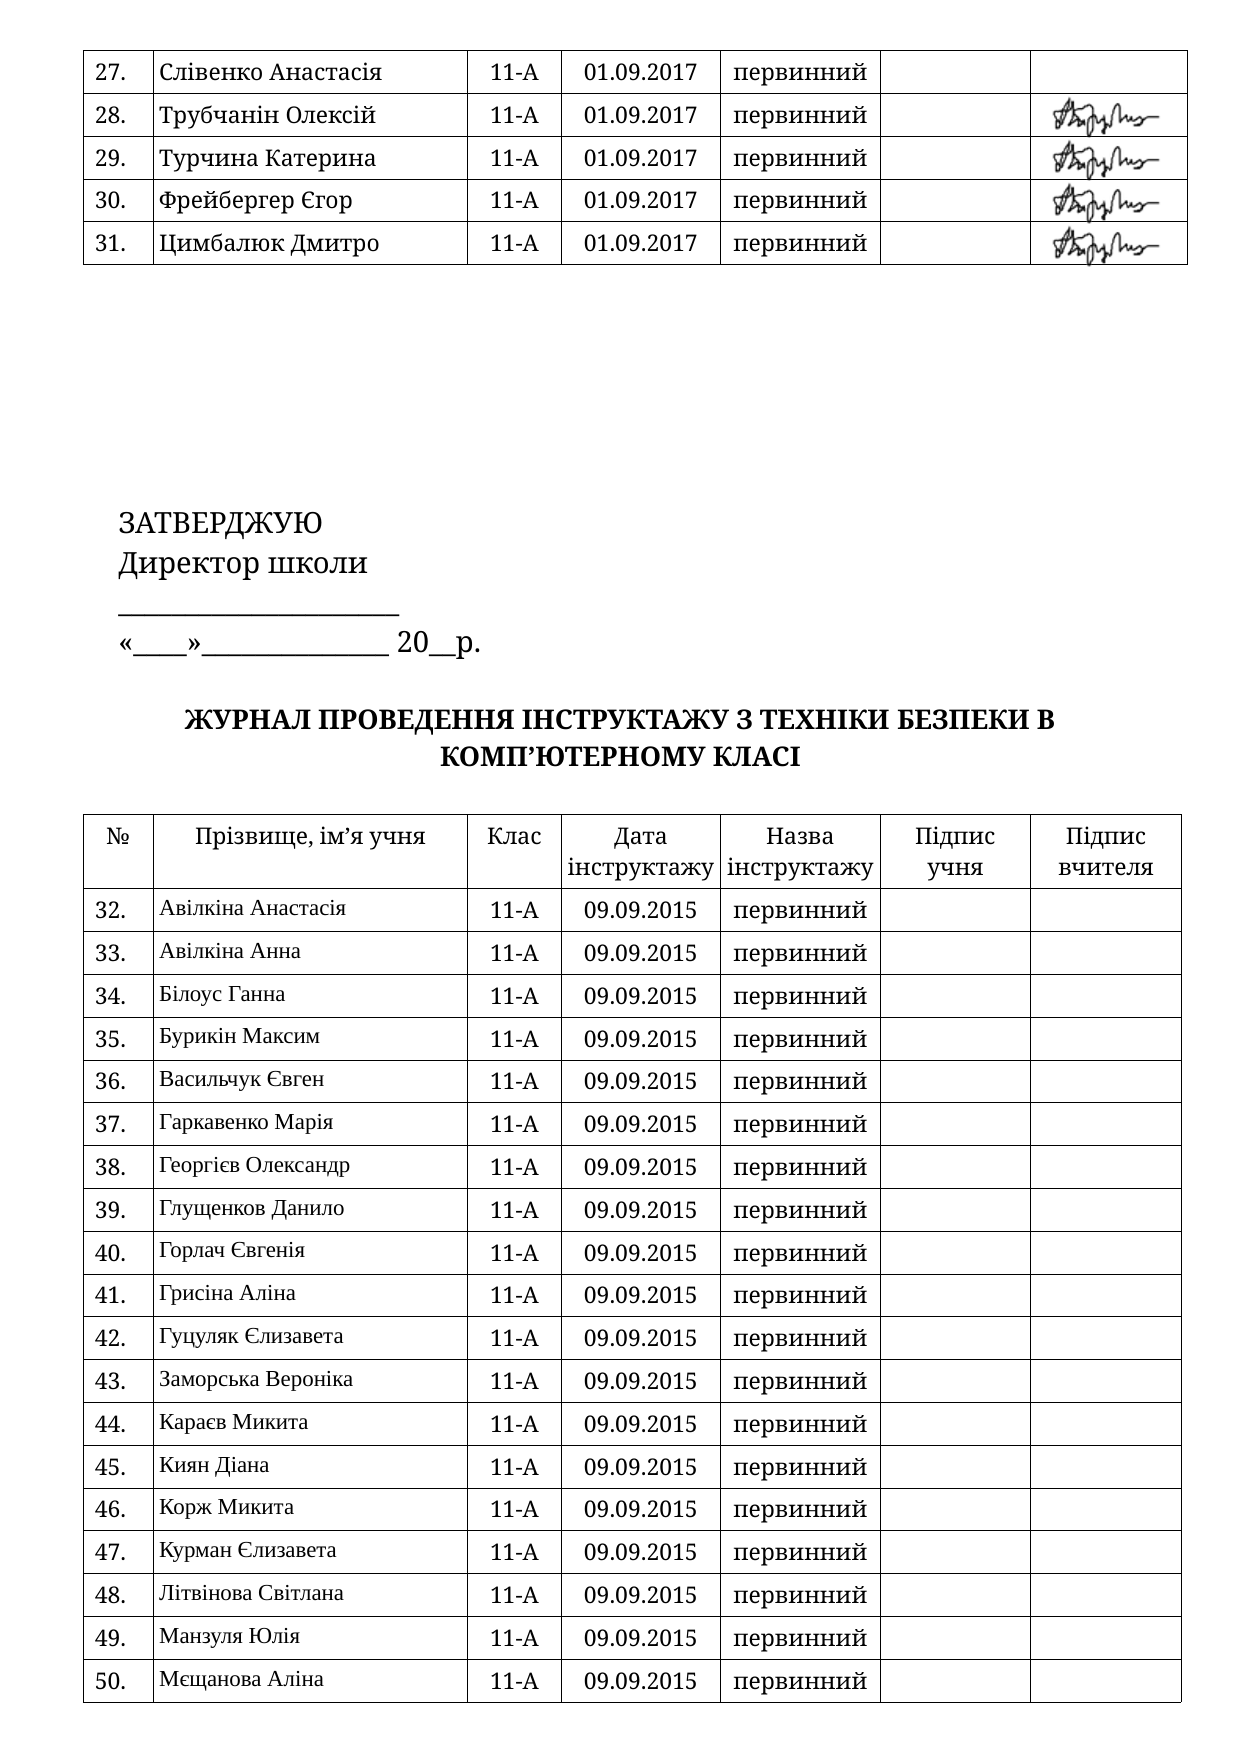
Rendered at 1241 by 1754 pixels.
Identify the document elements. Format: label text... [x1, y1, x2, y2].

table_cell [84, 889, 153, 931]
table_cell [1031, 1446, 1181, 1488]
table_cell 09.09.2015 [562, 889, 720, 931]
table_cell первинний [721, 1146, 880, 1188]
table_cell [84, 1531, 153, 1573]
table_cell Глущенков Данило [154, 1189, 467, 1231]
table_cell 01.09.2017 [562, 222, 720, 264]
table_cell 11-А [468, 1617, 561, 1659]
table_header Клас [468, 815, 561, 888]
table_cell [881, 1275, 1030, 1316]
table_cell [1031, 1531, 1181, 1573]
table_cell [1031, 1660, 1181, 1702]
table_cell 11-A [468, 51, 561, 93]
table_cell Грисіна Аліна [154, 1275, 467, 1316]
table_cell первинний [721, 1446, 880, 1488]
table_cell первинний [721, 1403, 880, 1445]
table_cell 11-А [468, 1489, 561, 1530]
table_cell 11-А [468, 932, 561, 974]
table_header Прізвище, ім’я учня [154, 815, 467, 888]
table_cell 09.09.2015 [562, 1617, 720, 1659]
table_cell [84, 1446, 153, 1488]
table_cell Заморська Вероніка [154, 1360, 467, 1402]
table_cell [84, 1146, 153, 1188]
table_cell [881, 1660, 1030, 1702]
table_cell 01.09.2017 [562, 94, 720, 136]
table_cell Манзуля Юлія [154, 1617, 467, 1659]
table_cell [1164, 180, 1187, 188]
table_cell 11-А [468, 1660, 561, 1702]
table_cell Турчина Катерина [154, 137, 467, 178]
table_cell [84, 94, 153, 136]
table_cell 11-А [468, 1189, 561, 1231]
table_cell [881, 1574, 1030, 1616]
table_cell [881, 1018, 1030, 1059]
table_cell [1031, 889, 1181, 931]
table_cell [881, 1489, 1030, 1530]
table_cell 09.09.2015 [562, 1446, 720, 1488]
table_cell [881, 1403, 1030, 1445]
table_cell [84, 1189, 153, 1231]
table_cell [1031, 1061, 1181, 1102]
table_cell [881, 975, 1030, 1017]
table_cell 09.09.2015 [562, 1189, 720, 1231]
table_cell [84, 1061, 153, 1102]
table_cell Васильчук Євген [154, 1061, 467, 1102]
table_cell [1031, 51, 1187, 93]
table_cell [881, 1317, 1030, 1359]
table_cell первинний [721, 932, 880, 974]
table_cell [84, 180, 153, 221]
table_cell Корж Микита [154, 1489, 467, 1530]
table_cell [84, 1232, 153, 1273]
table_cell 09.09.2015 [562, 932, 720, 974]
table_cell [1031, 94, 1048, 136]
table_cell первинний [721, 1574, 880, 1616]
table_cell 11-А [468, 1574, 561, 1616]
table_cell [1031, 1189, 1181, 1231]
table_cell [1031, 137, 1048, 178]
table_cell первинний [721, 1232, 880, 1273]
table_cell Білоус Ганна [154, 975, 467, 1017]
table_cell первинний [721, 1061, 880, 1102]
table_cell 09.09.2015 [562, 1146, 720, 1188]
table_cell [1031, 975, 1181, 1017]
table_cell [881, 1189, 1030, 1231]
table_cell [1031, 1275, 1181, 1316]
table_cell 11-А [468, 1061, 561, 1102]
table_cell 09.09.2015 [562, 1275, 720, 1316]
table_cell [1031, 1574, 1181, 1616]
table_cell [881, 1061, 1030, 1102]
table_cell 09.09.2015 [562, 1103, 720, 1145]
table_cell Мєщанова Аліна [154, 1660, 467, 1702]
table_cell 01.09.2017 [562, 137, 720, 178]
table_cell первинний [721, 1617, 880, 1659]
table_cell [84, 137, 153, 178]
table_cell Фрейбергер Єгор [154, 180, 467, 221]
table_cell Слівенко Анастасія [154, 51, 467, 93]
table_cell 11-А [468, 1232, 561, 1273]
table_cell [1164, 189, 1187, 221]
table_cell 09.09.2015 [562, 1317, 720, 1359]
table_cell первинний [721, 1189, 880, 1231]
table_cell первинний [721, 1103, 880, 1145]
table_cell [1031, 1018, 1181, 1059]
table_cell Георгієв Олександр [154, 1146, 467, 1188]
table_cell 09.09.2015 [562, 1360, 720, 1402]
table_cell [1164, 137, 1187, 178]
table_cell Караєв Микита [154, 1403, 467, 1445]
table_cell [84, 222, 153, 264]
text Директор школи [118, 542, 1122, 582]
table_cell [1031, 1103, 1181, 1145]
table_cell первинний [721, 1489, 880, 1530]
table_cell [84, 1574, 153, 1616]
table_cell 09.09.2015 [562, 1403, 720, 1445]
table_cell 11-А [468, 1403, 561, 1445]
table_cell 01.09.2017 [562, 51, 720, 93]
table_cell [1164, 222, 1187, 264]
table_cell [1031, 222, 1048, 264]
table_cell [1031, 180, 1048, 188]
table_cell Киян Діана [154, 1446, 467, 1488]
table_cell 11-А [468, 889, 561, 931]
table_cell [84, 1617, 153, 1659]
table_header Підпис вчителя [1031, 815, 1181, 888]
table_cell [881, 1531, 1030, 1573]
table_cell [881, 1232, 1030, 1273]
picture [1048, 89, 1164, 275]
table_header Дата інструктажу [562, 815, 720, 888]
table_cell [84, 1489, 153, 1530]
table_cell [1031, 1232, 1181, 1273]
table_cell первинний [721, 1660, 880, 1702]
table_cell [84, 975, 153, 1017]
table_cell 11-А [468, 1146, 561, 1188]
table_cell [84, 1317, 153, 1359]
table_cell [1031, 1317, 1181, 1359]
table_cell 11-А [468, 1360, 561, 1402]
table_cell 11-А [468, 1317, 561, 1359]
text ЗАТВЕРДЖУЮ [118, 502, 1122, 542]
table_cell 11-А [468, 1446, 561, 1488]
table_cell 11-А [468, 1275, 561, 1316]
table_cell [1164, 94, 1187, 136]
table_cell Трубчанін Олексій [154, 94, 467, 136]
table_cell [84, 932, 153, 974]
table_cell [1031, 1617, 1181, 1659]
table_cell 09.09.2015 [562, 975, 720, 1017]
table_cell первинний [721, 1360, 880, 1402]
table_cell [881, 180, 1030, 221]
text _____________________ [118, 582, 1122, 621]
table_cell первинний [721, 975, 880, 1017]
table_cell первинний [721, 1317, 880, 1359]
table_header Назва інструктажу [721, 815, 880, 888]
table_cell 11-А [468, 1531, 561, 1573]
table_cell 11-А [468, 975, 561, 1017]
table_cell [1031, 1489, 1181, 1530]
table_cell [1031, 1146, 1181, 1188]
table_cell первинний [721, 51, 880, 93]
table_cell Авілкіна Анна [154, 932, 467, 974]
table_cell [881, 94, 1030, 136]
table_cell [881, 1617, 1030, 1659]
table_cell первинний [721, 1018, 880, 1059]
table_cell Курман Єлизавета [154, 1531, 467, 1573]
table_cell [84, 1103, 153, 1145]
table_cell 11-A [468, 222, 561, 264]
table_cell Гаркавенко Марія [154, 1103, 467, 1145]
table_cell [881, 51, 1030, 93]
table_cell [881, 137, 1030, 178]
table_cell [1031, 1360, 1181, 1402]
table_cell [84, 1018, 153, 1059]
table_cell первинний [721, 1531, 880, 1573]
table_cell 09.09.2015 [562, 1018, 720, 1059]
table_cell 11-A [468, 137, 561, 178]
table_cell [881, 222, 1030, 264]
table_cell [881, 889, 1030, 931]
table_cell [1031, 189, 1048, 221]
table_header Підпис учня [881, 815, 1030, 888]
table_cell 09.09.2015 [562, 1531, 720, 1573]
table_cell 11-А [468, 1103, 561, 1145]
table_cell 09.09.2015 [562, 1061, 720, 1102]
table_cell [84, 51, 153, 93]
table_cell [881, 1146, 1030, 1188]
table_cell [881, 1103, 1030, 1145]
table_header № [84, 815, 153, 888]
table_cell 09.09.2015 [562, 1660, 720, 1702]
table_cell 01.09.2017 [562, 180, 720, 221]
table_cell [1031, 932, 1181, 974]
table_cell первинний [721, 889, 880, 931]
table_cell первинний [721, 222, 880, 264]
table_cell Горлач Євгенія [154, 1232, 467, 1273]
table_cell [881, 1360, 1030, 1402]
text ЖУРНАЛ ПРОВЕДЕННЯ ІНСТРУКТАЖУ З ТЕХНІКИ БЕЗПЕКИ В КОМП’ЮТЕРНОМУ КЛАСІ [118, 701, 1122, 774]
table_cell Цимбалюк Дмитро [154, 222, 467, 264]
table_cell 09.09.2015 [562, 1489, 720, 1530]
table_cell [881, 932, 1030, 974]
table_cell 11-A [468, 94, 561, 136]
table_cell 09.09.2015 [562, 1574, 720, 1616]
table_cell первинний [721, 137, 880, 178]
table_cell [84, 1660, 153, 1702]
table_cell первинний [721, 1275, 880, 1316]
table_cell [84, 1403, 153, 1445]
table_cell [1031, 1403, 1181, 1445]
table_cell первинний [721, 180, 880, 221]
table_cell Бурикін Максим [154, 1018, 467, 1059]
table_cell 11-А [468, 1018, 561, 1059]
table_cell [84, 1360, 153, 1402]
text «____»______________ 20__р. [118, 621, 1122, 661]
table_cell [881, 1446, 1030, 1488]
table_cell 09.09.2015 [562, 1232, 720, 1273]
table_cell первинний [721, 94, 880, 136]
table_cell Літвінова Світлана [154, 1574, 467, 1616]
table_cell Гуцуляк Єлизавета [154, 1317, 467, 1359]
table_cell 11-A [468, 180, 561, 221]
table_cell Авілкіна Анастасія [154, 889, 467, 931]
table_cell [84, 1275, 153, 1316]
